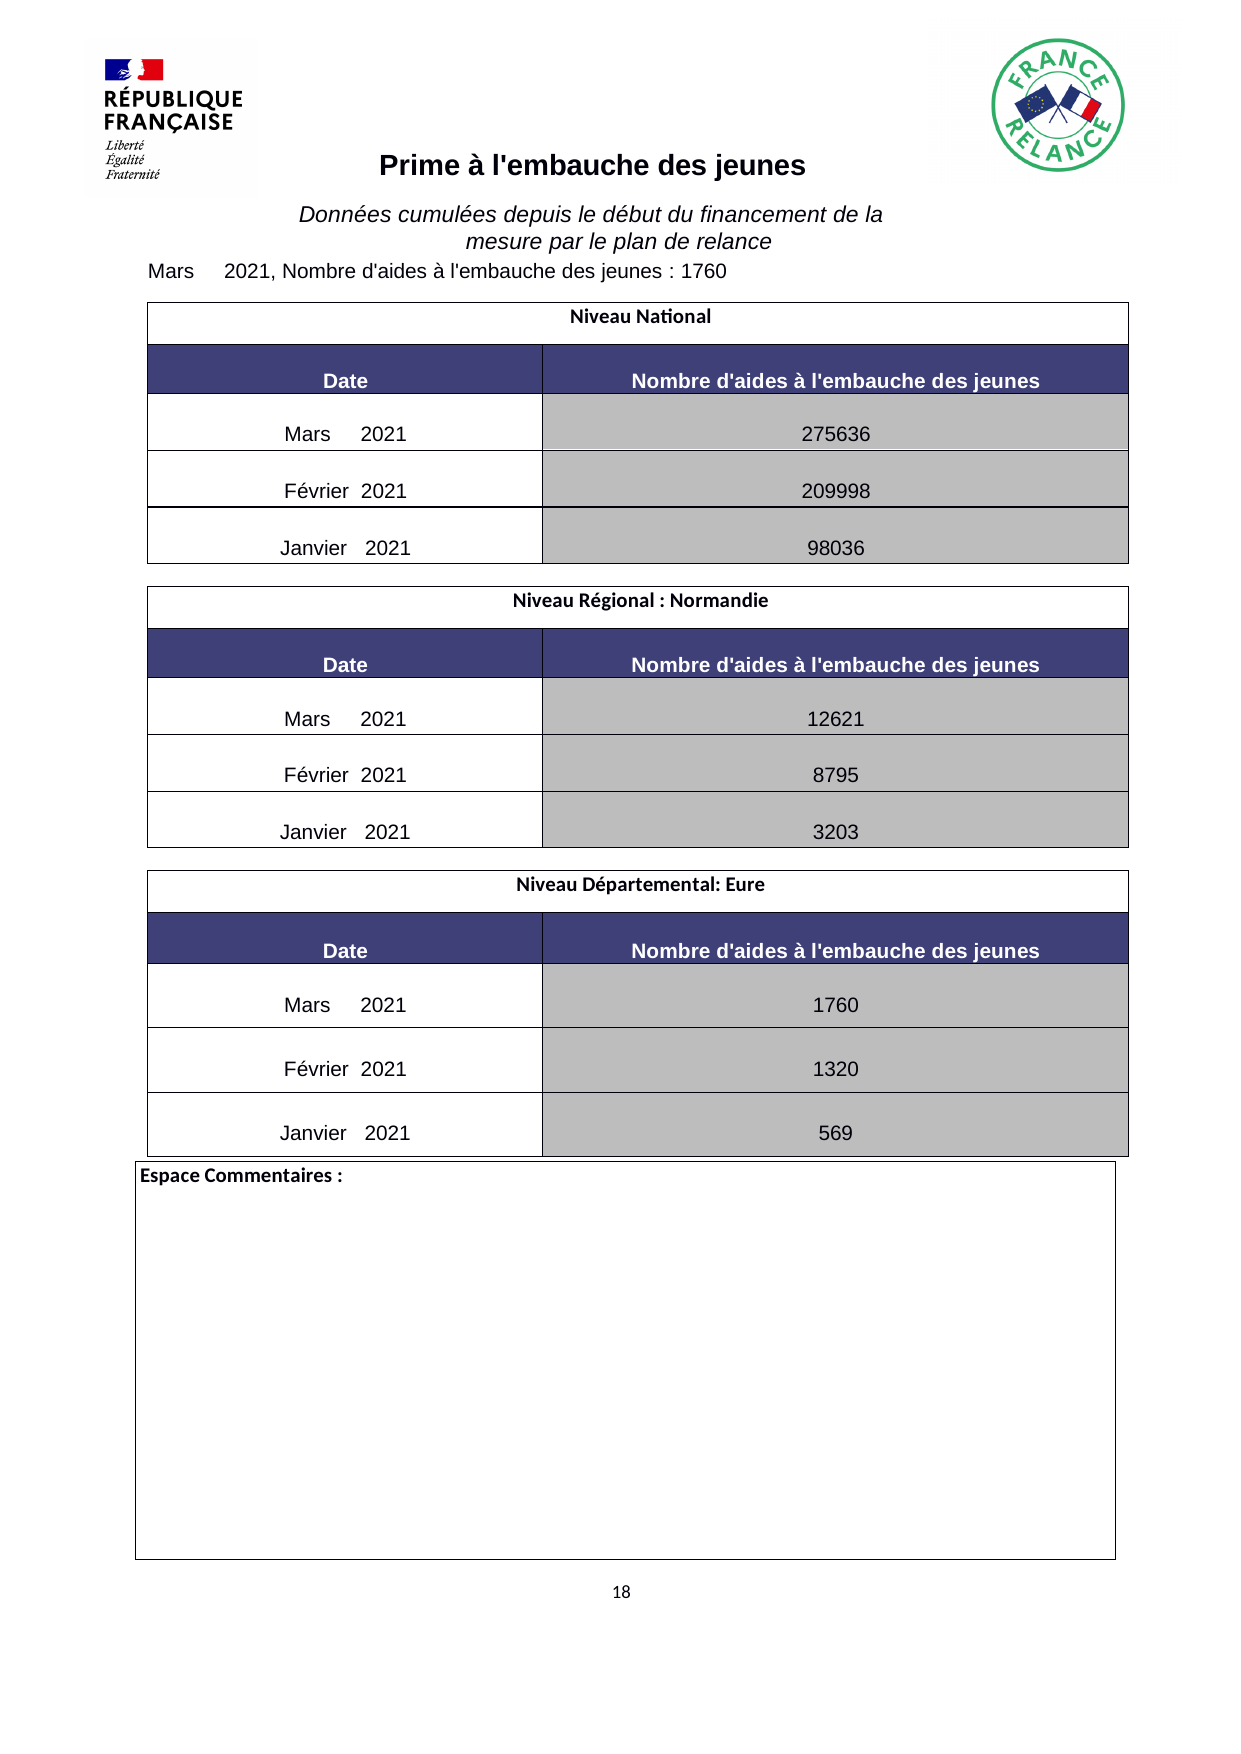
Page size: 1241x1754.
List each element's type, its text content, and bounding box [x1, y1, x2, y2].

table_cell 12621 [543, 678, 1128, 734]
table_cell 8795 [543, 735, 1128, 791]
table_cell Nombre d'aides à l'embauche des jeunes [543, 345, 1128, 393]
table_cell 1760 [543, 964, 1128, 1027]
table_cell 569 [543, 1093, 1128, 1156]
table_cell Mars 2021 [148, 964, 542, 1027]
table_cell Date [148, 629, 542, 677]
picture [84, 39, 263, 200]
table_cell Février 2021 [148, 735, 542, 791]
table_cell Nombre d'aides à l'embauche des jeunes [543, 629, 1128, 677]
table_cell Mars 2021 [148, 394, 542, 449]
text 18 [0, 1580, 1238, 1603]
text Prime à l'embauche des jeunes [263, 148, 926, 181]
table_cell 3203 [543, 792, 1128, 847]
table_cell 209998 [543, 451, 1128, 506]
table_cell Janvier 2021 [148, 508, 542, 563]
table_cell Janvier 2021 [148, 792, 542, 847]
table_cell Date [148, 913, 542, 963]
text Espace Commentaires : [135, 1162, 1115, 1187]
table_cell 1320 [543, 1028, 1128, 1092]
text Mars 2021, Nombre d'aides à l'embauche des jeunes : 1760 [148, 259, 1093, 283]
table_header Niveau National [148, 303, 1128, 344]
table_cell Février 2021 [148, 1028, 542, 1092]
picture [926, 17, 1189, 185]
table_cell Date [148, 345, 542, 393]
table_cell 98036 [543, 508, 1128, 563]
table_header Niveau Régional : Normandie [148, 587, 1128, 628]
table_header Niveau Départemental: Eure [148, 871, 1128, 912]
table_cell Février 2021 [148, 451, 542, 506]
text Données cumulées depuis le début du financement de la mesure par le plan de relance [148, 200, 1093, 254]
table_cell Nombre d'aides à l'embauche des jeunes [543, 913, 1128, 963]
table_cell 275636 [543, 394, 1128, 449]
table_cell Mars 2021 [148, 678, 542, 734]
table_cell Janvier 2021 [148, 1093, 542, 1156]
